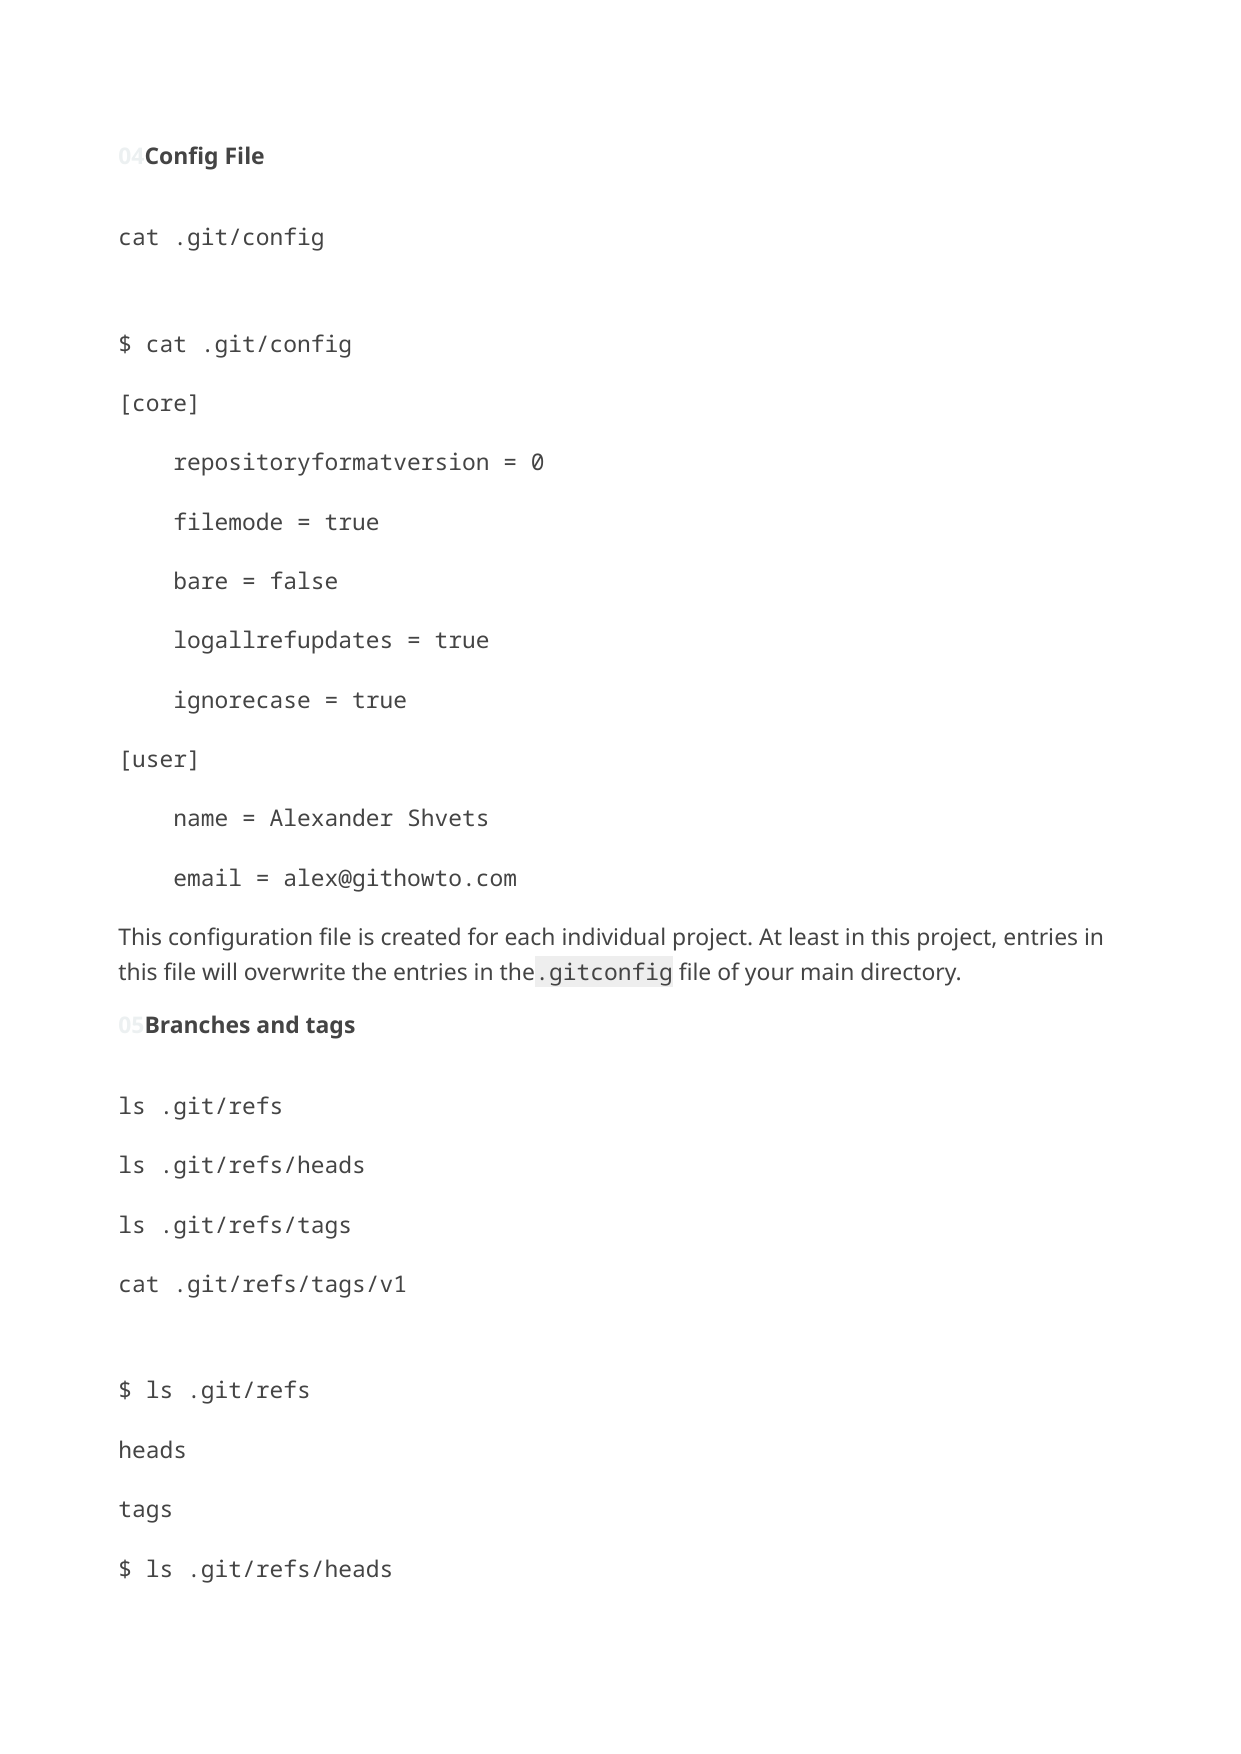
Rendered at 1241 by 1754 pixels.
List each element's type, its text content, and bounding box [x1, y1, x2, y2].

subtitle 04Config File [118, 118, 1122, 171]
text ls .git/refs/tags [118, 1206, 1122, 1240]
subtitle RESULT: [118, 1340, 1122, 1371]
text name = Alexander Shvets [118, 799, 1122, 834]
text [user] [118, 740, 1122, 774]
text ignorecase = true [118, 681, 1122, 715]
text [core] [118, 384, 1122, 418]
subtitle RUN: [118, 1056, 1122, 1087]
text heads [118, 1431, 1122, 1465]
text $ ls .git/refs [118, 1371, 1122, 1406]
text email = alex@githowto.com [118, 859, 1122, 893]
text tags [118, 1490, 1122, 1524]
subtitle RESULT: [118, 293, 1122, 324]
text ls .git/refs/heads [118, 1146, 1122, 1181]
text ls .git/refs [118, 1087, 1122, 1121]
subtitle 05Branches and tags [118, 987, 1122, 1040]
text This configuration file is created for each individual project. At least in this project, entries in this file will overwrite the entries in the.gitconfig file of your main directory. [118, 918, 1122, 987]
text filemode = true [118, 502, 1122, 537]
text bare = false [118, 562, 1122, 596]
text $ cat .git/config [118, 324, 1122, 359]
text logallrefupdates = true [118, 621, 1122, 656]
text cat .git/config [118, 218, 1122, 252]
text cat .git/refs/tags/v1 [118, 1265, 1122, 1299]
text repositoryformatversion = 0 [118, 443, 1122, 477]
subtitle RUN: [118, 187, 1122, 218]
text $ ls .git/refs/heads [118, 1549, 1122, 1584]
